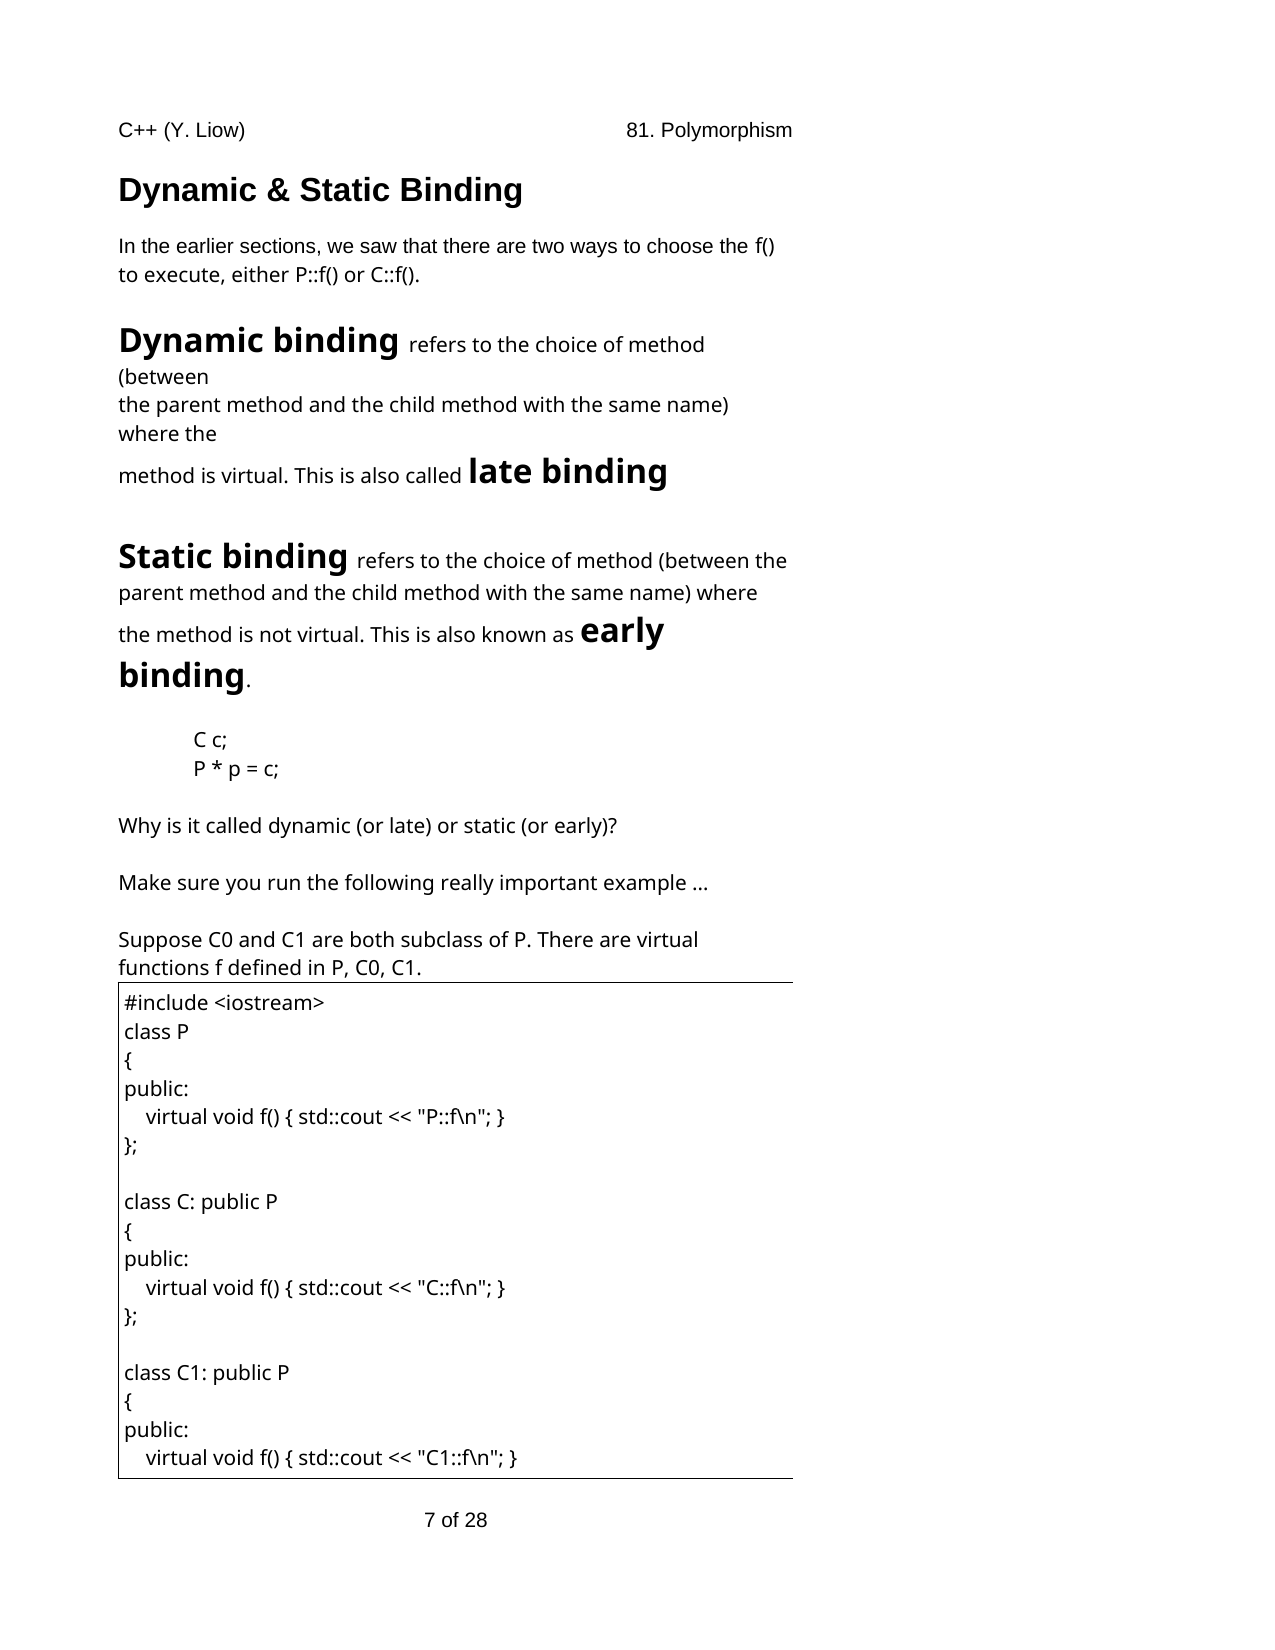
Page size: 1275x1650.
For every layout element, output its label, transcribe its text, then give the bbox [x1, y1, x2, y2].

text Make sure you run the following really important example … [118, 868, 793, 896]
text Dynamic & Static Binding [118, 171, 793, 208]
table_header #include <iostream> class P { public: virtual void f() { std::cout << "P::f\n"; } }; class C: public P { public: virtual void f() { std::cout << "C::f\n"; } }; class C1: public P { public: virtual void f() { std::cout << "C1::f\n"; } [119, 983, 793, 1477]
text In the earlier sections, we saw that there are two ways to choose the f() [118, 231, 793, 260]
text Suppose C0 and C1 are both subclass of P. There are virtual functions f defined in P, C0, C1. [118, 925, 793, 982]
text to execute, either P::f() or C::f(). [118, 260, 793, 288]
text method is virtual. This is also called late binding [118, 447, 793, 493]
text the parent method and the child method with the same name) where the [118, 391, 793, 447]
text Why is it called dynamic (or late) or static (or early)? [118, 811, 793, 839]
text Static binding refers to the choice of method (between the parent method and the child method with the same name) where the method is not virtual. This is also known as early binding. [118, 532, 793, 697]
text C c; [118, 726, 793, 754]
text P * p = c; [118, 754, 793, 782]
text Dynamic binding refers to the choice of method (between [118, 317, 793, 391]
